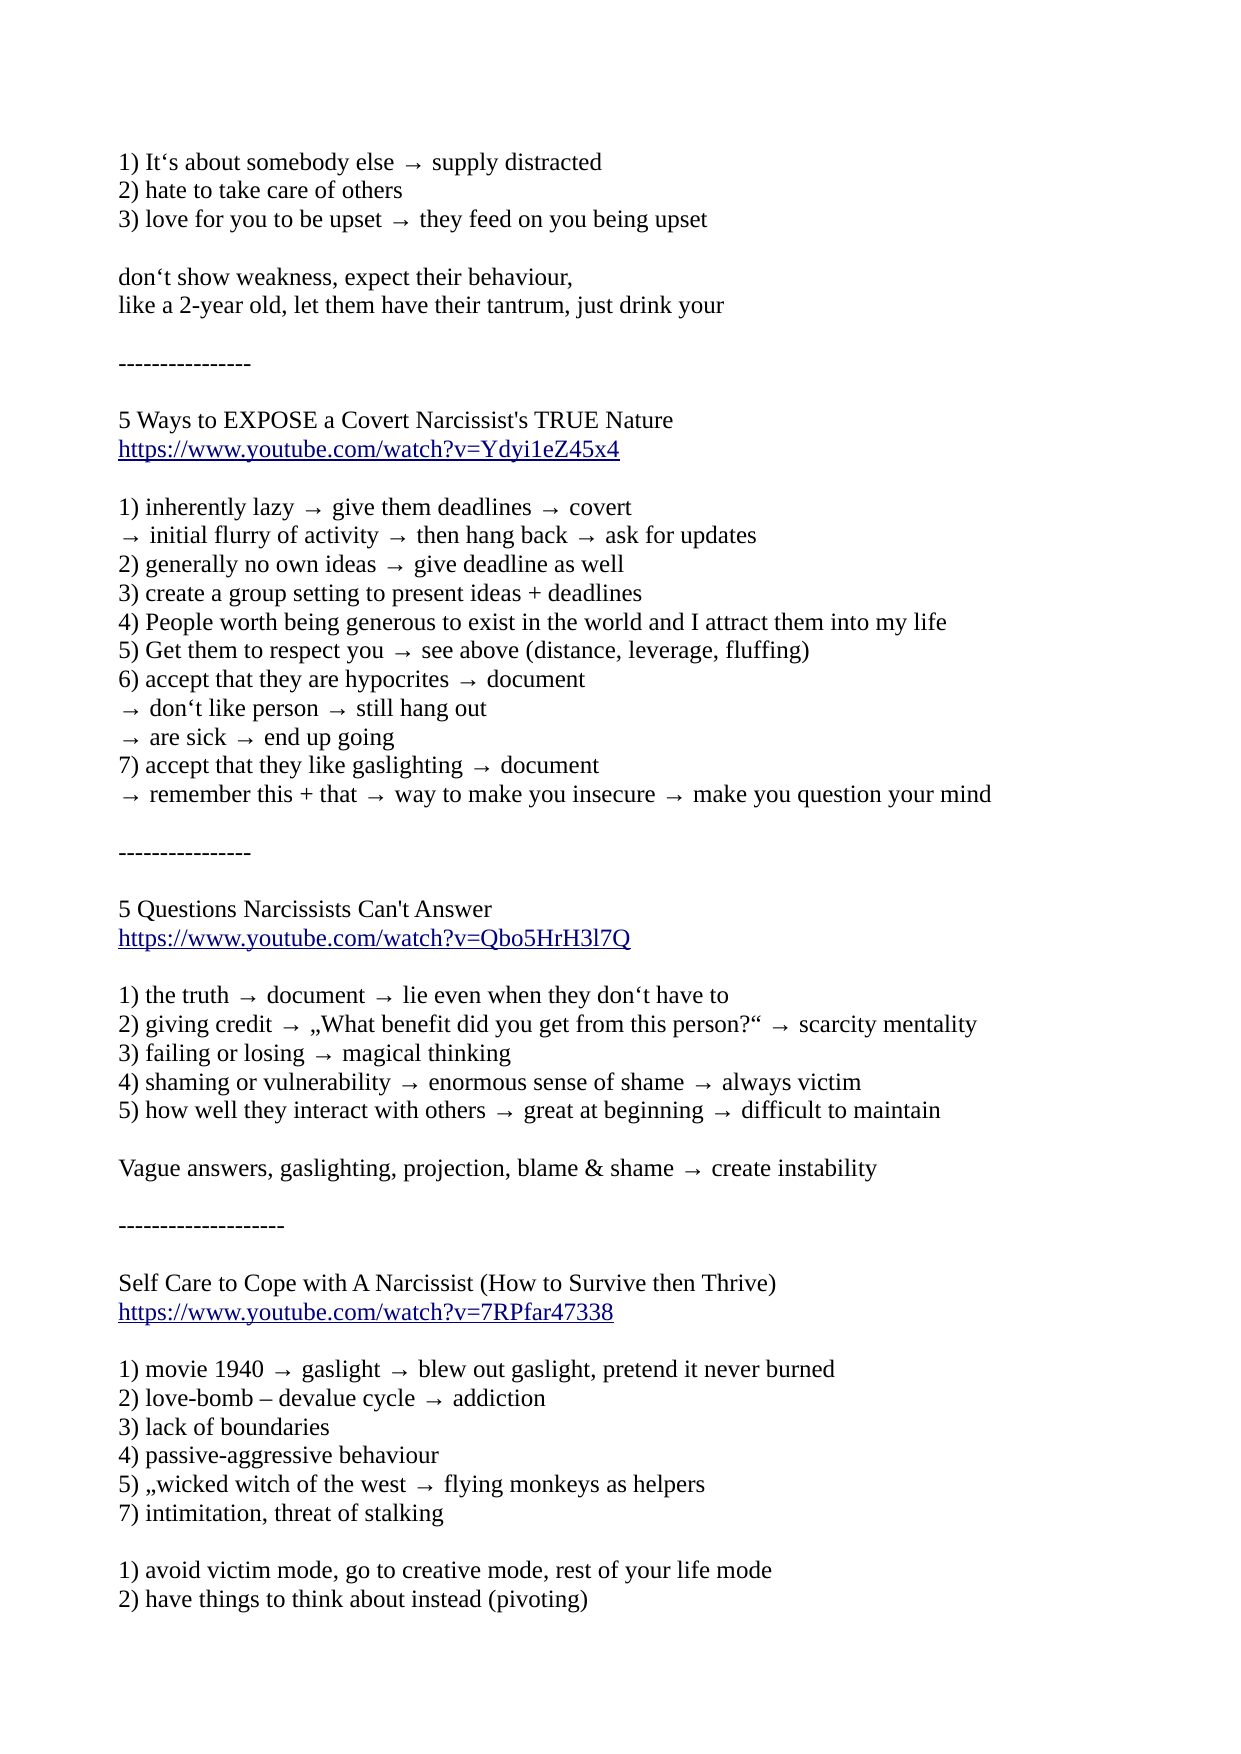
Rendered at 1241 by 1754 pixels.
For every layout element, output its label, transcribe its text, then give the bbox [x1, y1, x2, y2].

text Vague answers, gaslighting, projection, blame & shame → create instability [118, 1153, 1122, 1182]
text 5) „wicked witch of the west → flying monkeys as helpers [118, 1469, 1122, 1498]
text don‘t show weakness, expect their behaviour, [118, 262, 1122, 291]
text 3) love for you to be upset → they feed on you being upset [118, 204, 1122, 233]
text 7) intimitation, threat of stalking [118, 1498, 1122, 1527]
text 3) create a group setting to present ideas + deadlines [118, 578, 1122, 607]
text → initial flurry of activity → then hang back → ask for updates [118, 521, 1122, 549]
text 4) passive-aggressive behaviour [118, 1441, 1122, 1469]
text 2) hate to take care of others [118, 176, 1122, 204]
text 2) giving credit → „What benefit did you get from this person?“ → scarcity mentality [118, 1009, 1122, 1038]
text 1) the truth → document → lie even when they don‘t have to [118, 981, 1122, 1009]
text -------------------- [118, 1211, 1122, 1239]
text 1) It‘s about somebody else → supply distracted [118, 147, 1122, 176]
text 2) have things to think about instead (pivoting) [118, 1584, 1122, 1613]
text ---------------- [118, 837, 1122, 866]
text 5) Get them to respect you → see above (distance, leverage, fluffing) [118, 636, 1122, 664]
text 4) People worth being generous to exist in the world and I attract them into my life [118, 607, 1122, 636]
text https://www.youtube.com/watch?v=Ydyi1eZ45x4 [118, 434, 1122, 463]
text 7) accept that they like gaslighting → document [118, 751, 1122, 779]
text 1) movie 1940 → gaslight → blew out gaslight, pretend it never burned [118, 1354, 1122, 1383]
text 3) failing or losing → magical thinking [118, 1038, 1122, 1067]
text 5) how well they interact with others → great at beginning → difficult to maintain [118, 1096, 1122, 1124]
text 2) love-bomb – devalue cycle → addiction [118, 1383, 1122, 1412]
text ---------------- [118, 348, 1122, 377]
text 5 Questions Narcissists Can't Answer [118, 894, 1122, 923]
text https://www.youtube.com/watch?v=Qbo5HrH3l7Q [118, 923, 1122, 952]
text → are sick → end up going [118, 722, 1122, 751]
text like a 2-year old, let them have their tantrum, just drink your [118, 291, 1122, 319]
text → don‘t like person → still hang out [118, 693, 1122, 722]
text 4) shaming or vulnerability → enormous sense of shame → always victim [118, 1067, 1122, 1096]
text 6) accept that they are hypocrites → document [118, 664, 1122, 693]
text 2) generally no own ideas → give deadline as well [118, 549, 1122, 578]
text Self Care to Cope with A Narcissist (How to Survive then Thrive) [118, 1268, 1122, 1297]
text 1) inherently lazy → give them deadlines → covert [118, 492, 1122, 521]
text 3) lack of boundaries [118, 1412, 1122, 1441]
text 1) avoid victim mode, go to creative mode, rest of your life mode [118, 1556, 1122, 1584]
text https://www.youtube.com/watch?v=7RPfar47338 [118, 1297, 1122, 1326]
text → remember this + that → way to make you insecure → make you question your mind [118, 779, 1122, 808]
text 5 Ways to EXPOSE a Covert Narcissist's TRUE Nature [118, 406, 1122, 434]
